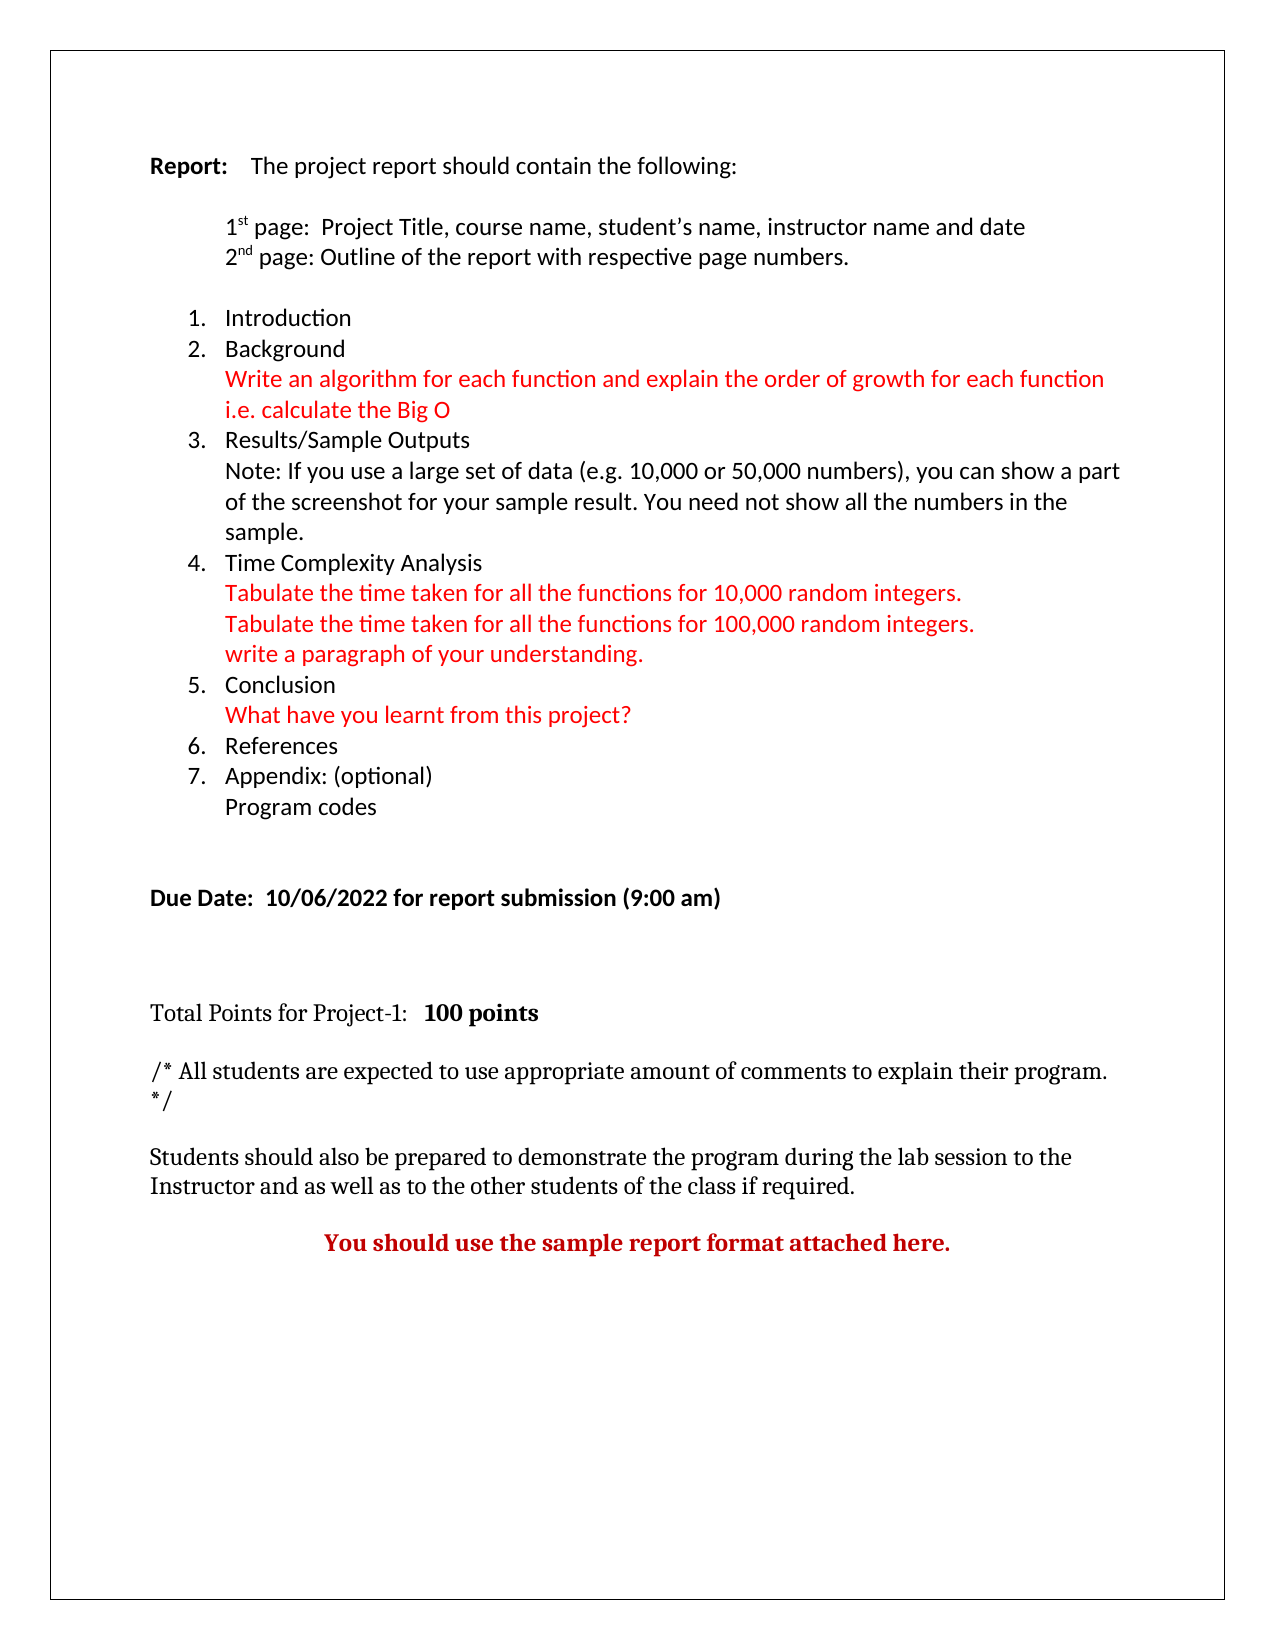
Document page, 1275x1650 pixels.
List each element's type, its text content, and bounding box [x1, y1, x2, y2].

list Introduction [187, 303, 1125, 333]
text You should use the sample report format attached here. [150, 1229, 1125, 1258]
list Background [187, 333, 1125, 364]
list Note: If you use a large set of data (e.g. 10,000 or 50,000 numbers), you can show a part of the screenshot for your sample result. You need not show all the numbers in the sample. [225, 455, 1125, 547]
list Conclusion [187, 669, 1125, 699]
text /* All students are expected to use appropriate amount of comments to explain their program. */ [150, 1057, 1125, 1114]
text Total Points for Project-1: 100 points [150, 999, 1125, 1028]
text Report: The project report should contain the following: [150, 150, 1125, 181]
list References [187, 730, 1125, 760]
list write a paragraph of your understanding. [225, 638, 1125, 669]
list Results/Sample Outputs [187, 425, 1125, 455]
list Appendix: (optional) [187, 760, 1125, 791]
list 1st page: Project Title, course name, student’s name, instructor name and date [225, 211, 1125, 242]
text Due Date: 10/06/2022 for report submission (9:00 am) [150, 882, 1125, 913]
list Program codes [225, 791, 1125, 821]
list What have you learnt from this project? [225, 699, 1125, 730]
list Write an algorithm for each function and explain the order of growth for each function i.e. calculate the Big O [225, 364, 1125, 425]
list 2nd page: Outline of the report with respective page numbers. [225, 242, 1125, 272]
list Tabulate the time taken for all the functions for 10,000 random integers. [225, 577, 1125, 608]
text Students should also be prepared to demonstrate the program during the lab session to the Instructor and as well as to the other students of the class if required. [150, 1143, 1125, 1201]
list Time Complexity Analysis [187, 547, 1125, 577]
list Tabulate the time taken for all the functions for 100,000 random integers. [225, 608, 1125, 638]
